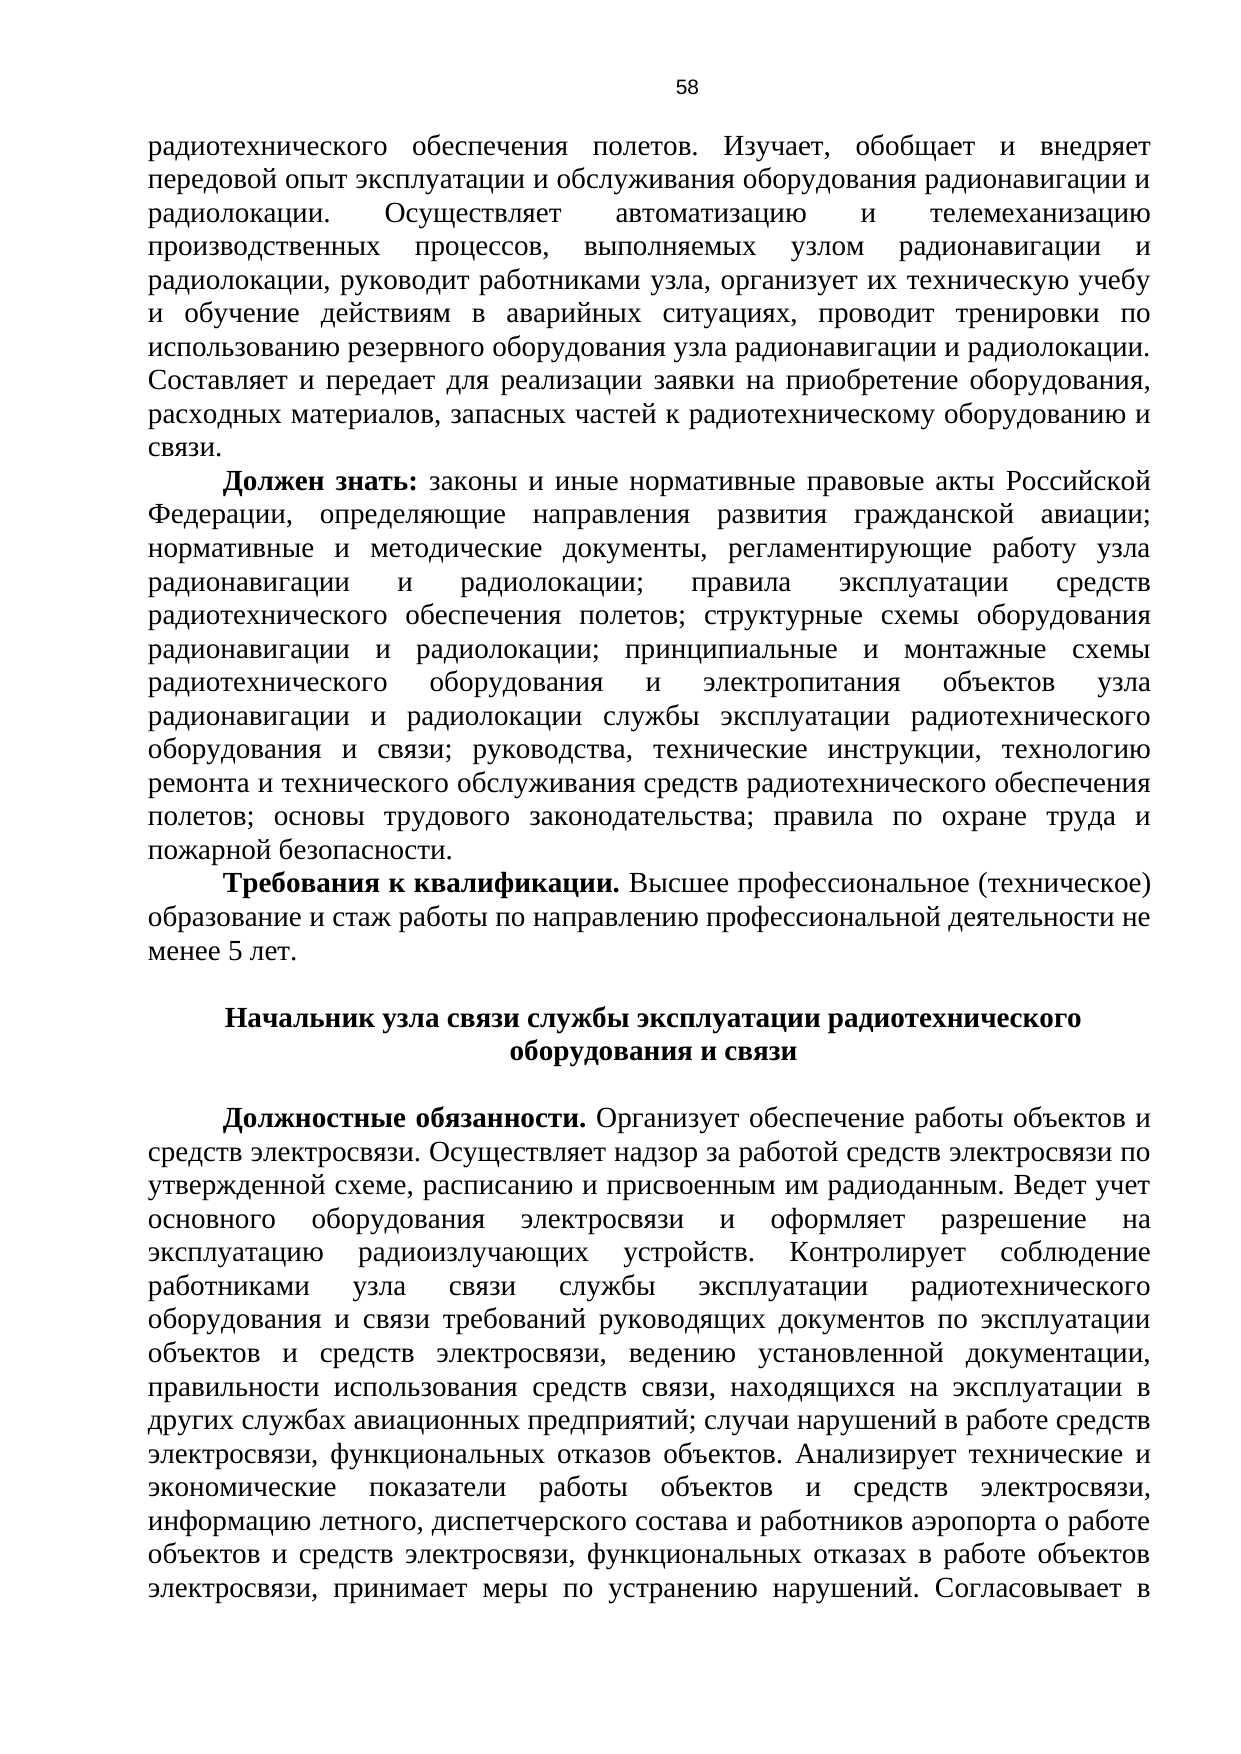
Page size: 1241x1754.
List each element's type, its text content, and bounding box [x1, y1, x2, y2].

text радиотехнического обеспечения полетов. Изучает, обобщает и внедряет передовой опыт эксплуатации и обслуживания оборудования радионавигации и радиолокации. Осуществляет автоматизацию и телемеханизацию производственных процессов, выполняемых узлом радионавигации и радиолокации, руководит работниками узла, организует их техническую учебу и обучение действиям в аварийных ситуациях, проводит тренировки по использованию резервного оборудования узла радионавигации и радиолокации. Составляет и передает для реализации заявки на приобретение оборудования, расходных материалов, запасных частей к радиотехническому оборудованию и связи. [148, 128, 1152, 463]
subtitle Начальник узла связи службы эксплуатации радиотехнического [148, 1000, 1152, 1033]
subtitle оборудования и связи [148, 1033, 1152, 1067]
text Должностные обязанности. Организует обеспечение работы объектов и средств электросвязи. Осуществляет надзор за работой средств электросвязи по утвержденной схеме, расписанию и присвоенным им радиоданным. Ведет учет основного оборудования электросвязи и оформляет разрешение на эксплуатацию радиоизлучающих устройств. Контролирует соблюдение работниками узла связи службы эксплуатации радиотехнического оборудования и связи требований руководящих документов по эксплуатации объектов и средств электросвязи, ведению установленной документации, правильности использования средств связи, находящихся на эксплуатации в других службах авиационных предприятий; случаи нарушений в работе средств электросвязи, функциональных отказов объектов. Анализирует технические и экономические показатели работы объектов и средств электросвязи, информацию летного, диспетчерского состава и работников аэропорта о работе объектов и средств электросвязи, функциональных отказах в работе объектов электросвязи, принимает меры по устранению нарушений. Согласовывает в [148, 1100, 1152, 1603]
text Требования к квалификации. Высшее профессиональное (техническое) образование и стаж работы по направлению профессиональной деятельности не менее 5 лет. [148, 866, 1152, 966]
text Должен знать: законы и иные нормативные правовые акты Российской Федерации, определяющие направления развития гражданской авиации; нормативные и методические документы, регламентирующие работу узла радионавигации и радиолокации; правила эксплуатации средств радиотехнического обеспечения полетов; структурные схемы оборудования радионавигации и радиолокации; принципиальные и монтажные схемы радиотехнического оборудования и электропитания объектов узла радионавигации и радиолокации службы эксплуатации радиотехнического оборудования и связи; руководства, технические инструкции, технологию ремонта и технического обслуживания средств радиотехнического обеспечения полетов; основы трудового законодательства; правила по охране труда и пожарной безопасности. [148, 463, 1152, 866]
